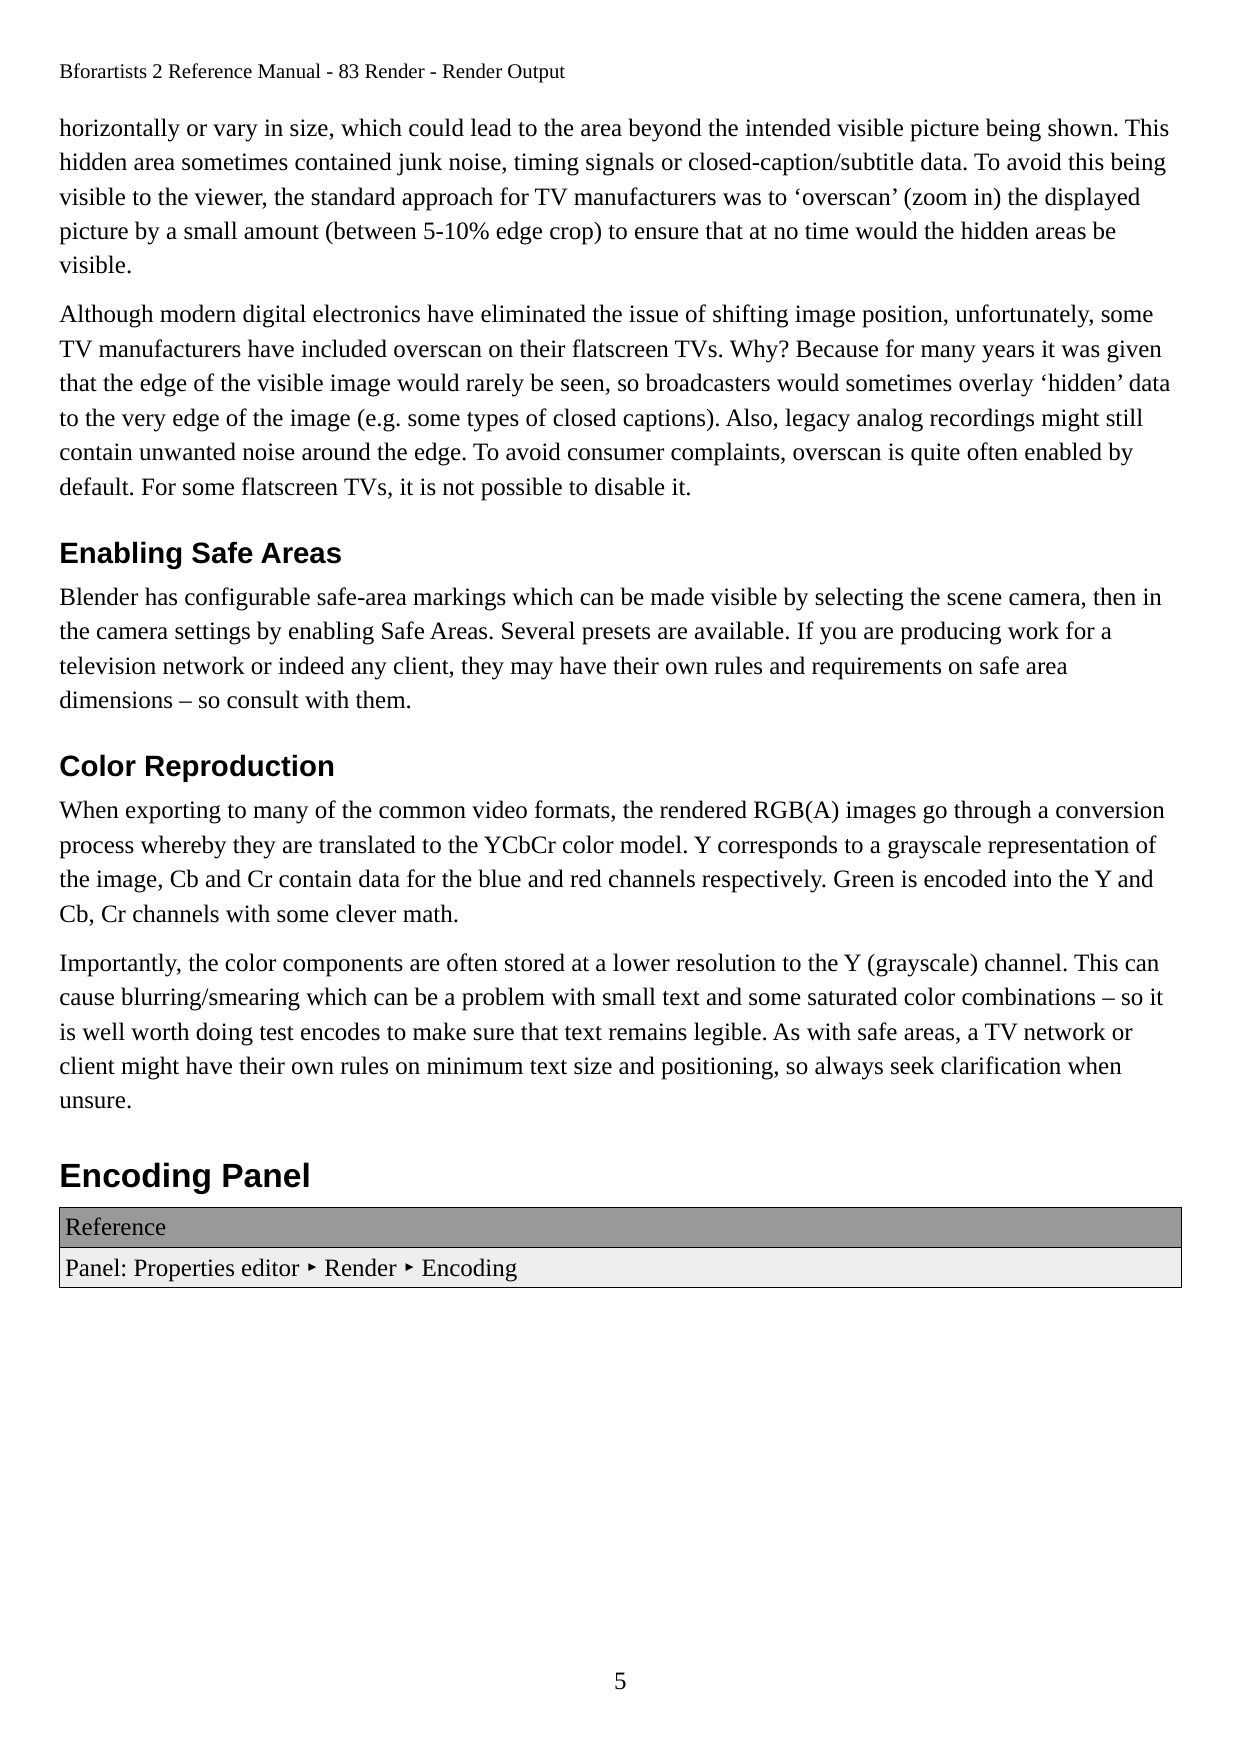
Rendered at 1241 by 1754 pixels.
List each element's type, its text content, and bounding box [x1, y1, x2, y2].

text When exporting to many of the common video formats, the rendered RGB(A) images go through a conversion process whereby they are translated to the YCbCr color model. Y corresponds to a grayscale representation of the image, Cb and Cr contain data for the blue and red channels respectively. Green is encoded into the Y and Cb, Cr channels with some clever math. [59, 795, 1181, 927]
text Importantly, the color components are often stored at a lower resolution to the Y (grayscale) channel. This can cause blurring/smearing which can be a problem with small text and some saturated color combinations – so it is well worth doing test encodes to make sure that text remains legible. As with safe areas, a TV network or client might have their own rules on minimum text size and positioning, so always seek clarification when unsure. [59, 948, 1181, 1114]
table_cell Panel: Properties editor ‣ Render ‣ Encoding [60, 1248, 1181, 1287]
subtitle Color Reproduction [59, 749, 1181, 783]
text Although modern digital electronics have eliminated the issue of shifting image position, unfortunately, some TV manufacturers have included overscan on their flatscreen TVs. Why? Because for many years it was given that the edge of the visible image would rarely be seen, so broadcasters would sometimes overlay ‘hidden’ data to the very edge of the image (e.g. some types of closed captions). Also, legacy analog recordings might still contain unwanted noise around the edge. To avoid consumer complaints, overscan is quite often enabled by default. For some flatscreen TVs, it is not possible to disable it. [59, 299, 1181, 501]
subtitle Encoding Panel [59, 1156, 1181, 1194]
text Blender has configurable safe-area markings which can be made visible by selecting the scene camera, then in the camera settings by enabling Safe Areas. Several presets are available. If you are producing work for a television network or indeed any client, they may have their own rules and requirements on safe area dimensions – so consult with them. [59, 582, 1181, 714]
subtitle Enabling Safe Areas [59, 536, 1181, 569]
table_header Reference [60, 1208, 1181, 1247]
text horizontally or vary in size, which could lead to the area beyond the intended visible picture being shown. This hidden area sometimes contained junk noise, timing signals or closed-caption/subtitle data. To avoid this being visible to the viewer, the standard approach for TV manufacturers was to ‘overscan’ (zoom in) the displayed picture by a small amount (between 5-10% edge crop) to ensure that at no time would the hidden areas be visible. [59, 113, 1181, 279]
